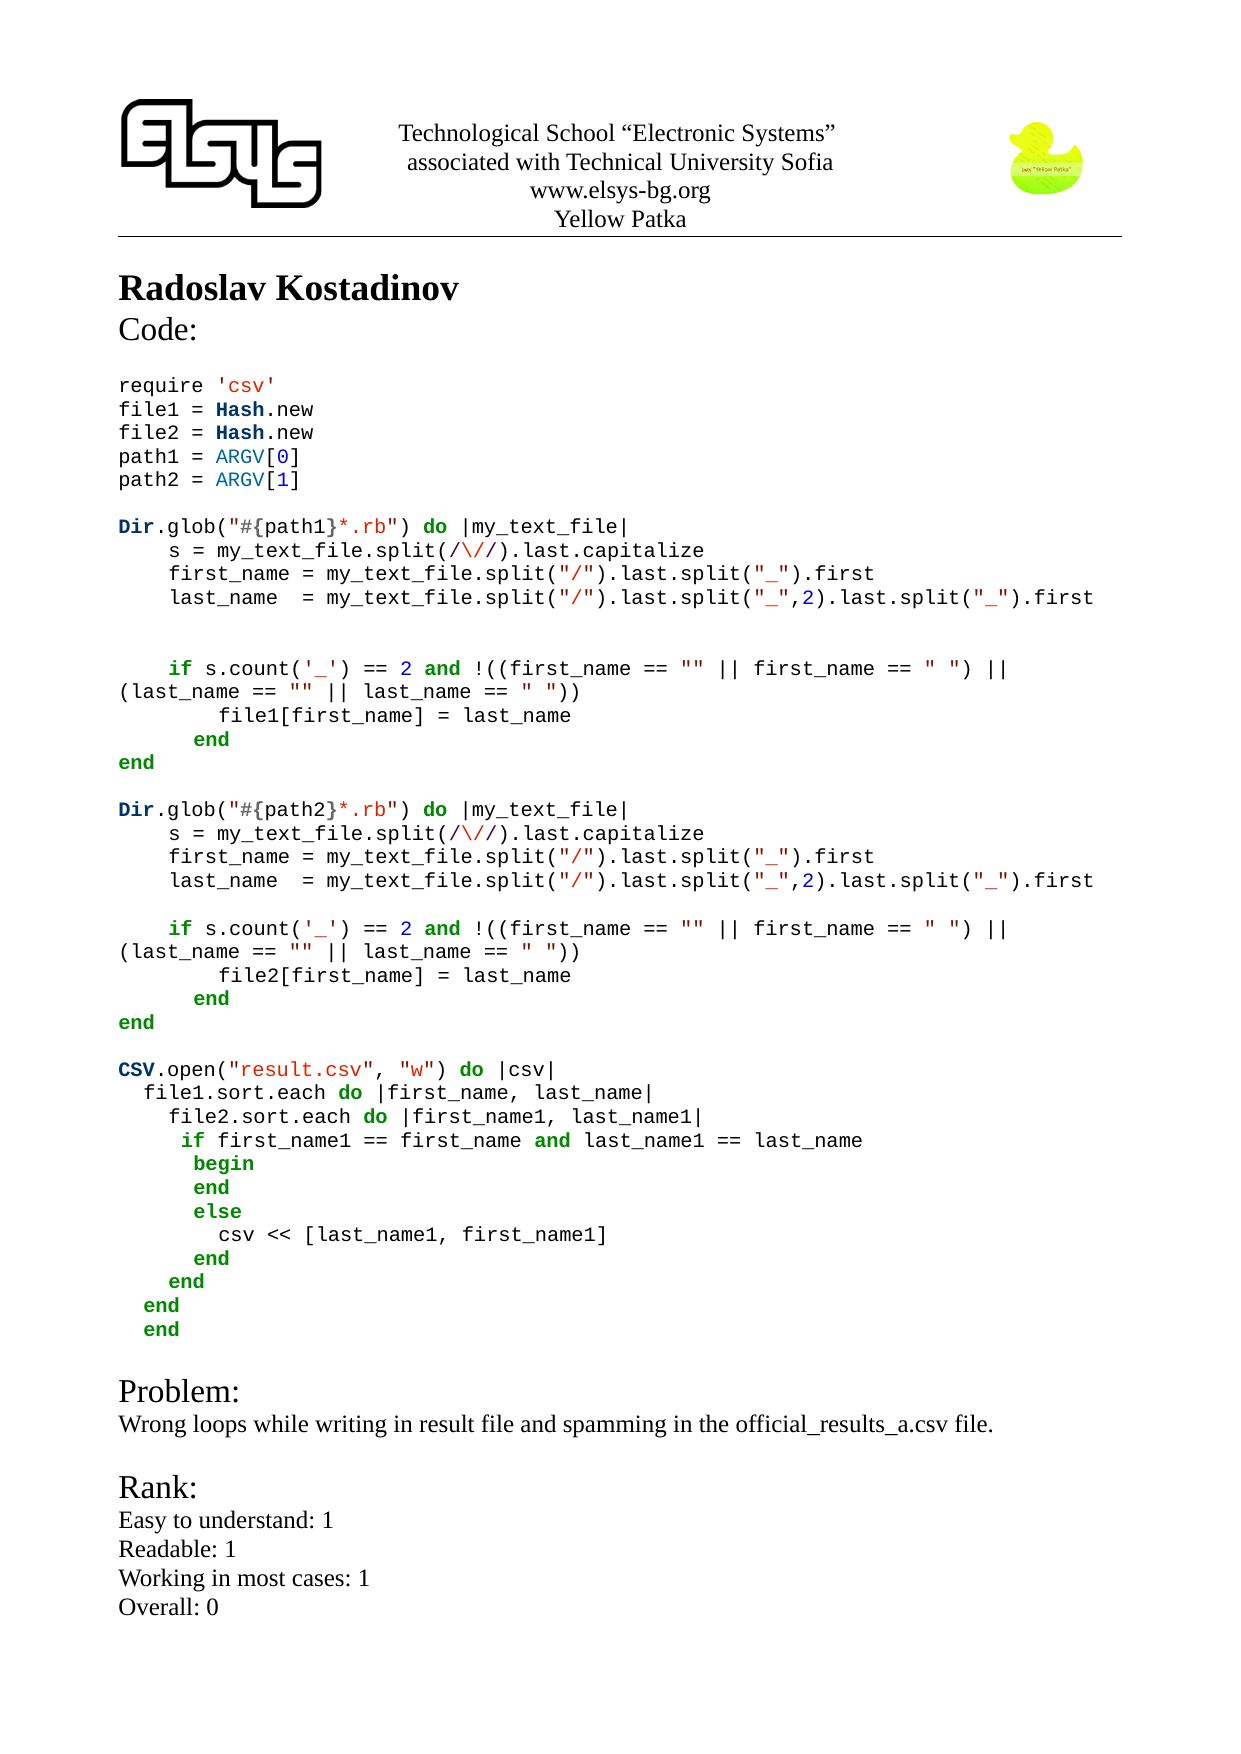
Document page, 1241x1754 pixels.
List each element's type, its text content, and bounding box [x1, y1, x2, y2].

text Readable: 1 [118, 1534, 1122, 1563]
text begin [118, 1153, 1122, 1177]
picture [972, 84, 1119, 232]
text file2 = Hash.new [118, 422, 1122, 446]
text end [118, 1272, 1122, 1295]
text Rank: [118, 1467, 1122, 1505]
text Code: [118, 309, 1122, 347]
text csv << [last_name1, first_name1] [118, 1224, 1122, 1248]
text first_name = my_text_file.split("/").last.split("_").first [118, 563, 1122, 587]
text end [118, 1012, 1122, 1035]
text first_name = my_text_file.split("/").last.split("_").first [118, 847, 1122, 870]
text s = my_text_file.split(/\//).last.capitalize [118, 540, 1122, 563]
text Dir.glob("#{path2}*.rb") do |my_text_file| [118, 799, 1122, 823]
text require 'csv' [118, 376, 1122, 399]
text file1.sort.each do |first_name, last_name| [118, 1082, 1122, 1106]
text Dir.glob("#{path1}*.rb") do |my_text_file| [118, 516, 1122, 540]
text Easy to understand: 1 [118, 1505, 1122, 1534]
text if first_name1 == first_name and last_name1 == last_name [118, 1130, 1122, 1153]
text end [118, 1177, 1122, 1201]
text path2 = ARGV[1] [118, 469, 1122, 493]
text end [118, 752, 1122, 776]
text file2[first_name] = last_name [118, 964, 1122, 988]
text Radoslav Kostadinov [118, 266, 1122, 309]
text Problem: [118, 1371, 1122, 1409]
text path1 = ARGV[0] [118, 446, 1122, 469]
text if s.count('_') == 2 and !((first_name == "" || first_name == " ") || (last_name == "" || last_name == " ")) [118, 917, 1122, 964]
text last_name = my_text_file.split("/").last.split("_",2).last.split("_").first [118, 870, 1122, 894]
text Overall: 0 [118, 1592, 1122, 1620]
text file1 = Hash.new [118, 399, 1122, 422]
picture [121, 99, 322, 208]
text Wrong loops while writing in result file and spamming in the official_results_a.csv file. [118, 1409, 1122, 1438]
text end [118, 1295, 1122, 1319]
text Working in most cases: 1 [118, 1563, 1122, 1592]
text end [118, 729, 1122, 752]
text end [118, 1319, 1122, 1342]
text s = my_text_file.split(/\//).last.capitalize [118, 823, 1122, 847]
text end [118, 988, 1122, 1012]
text file1[first_name] = last_name [118, 705, 1122, 729]
text CSV.open("result.csv", "w") do |csv| [118, 1059, 1122, 1082]
text if s.count('_') == 2 and !((first_name == "" || first_name == " ") || (last_name == "" || last_name == " ")) [118, 658, 1122, 705]
text last_name = my_text_file.split("/").last.split("_",2).last.split("_").first [118, 587, 1122, 611]
text file2.sort.each do |first_name1, last_name1| [118, 1106, 1122, 1130]
text end [118, 1248, 1122, 1272]
text else [118, 1201, 1122, 1224]
